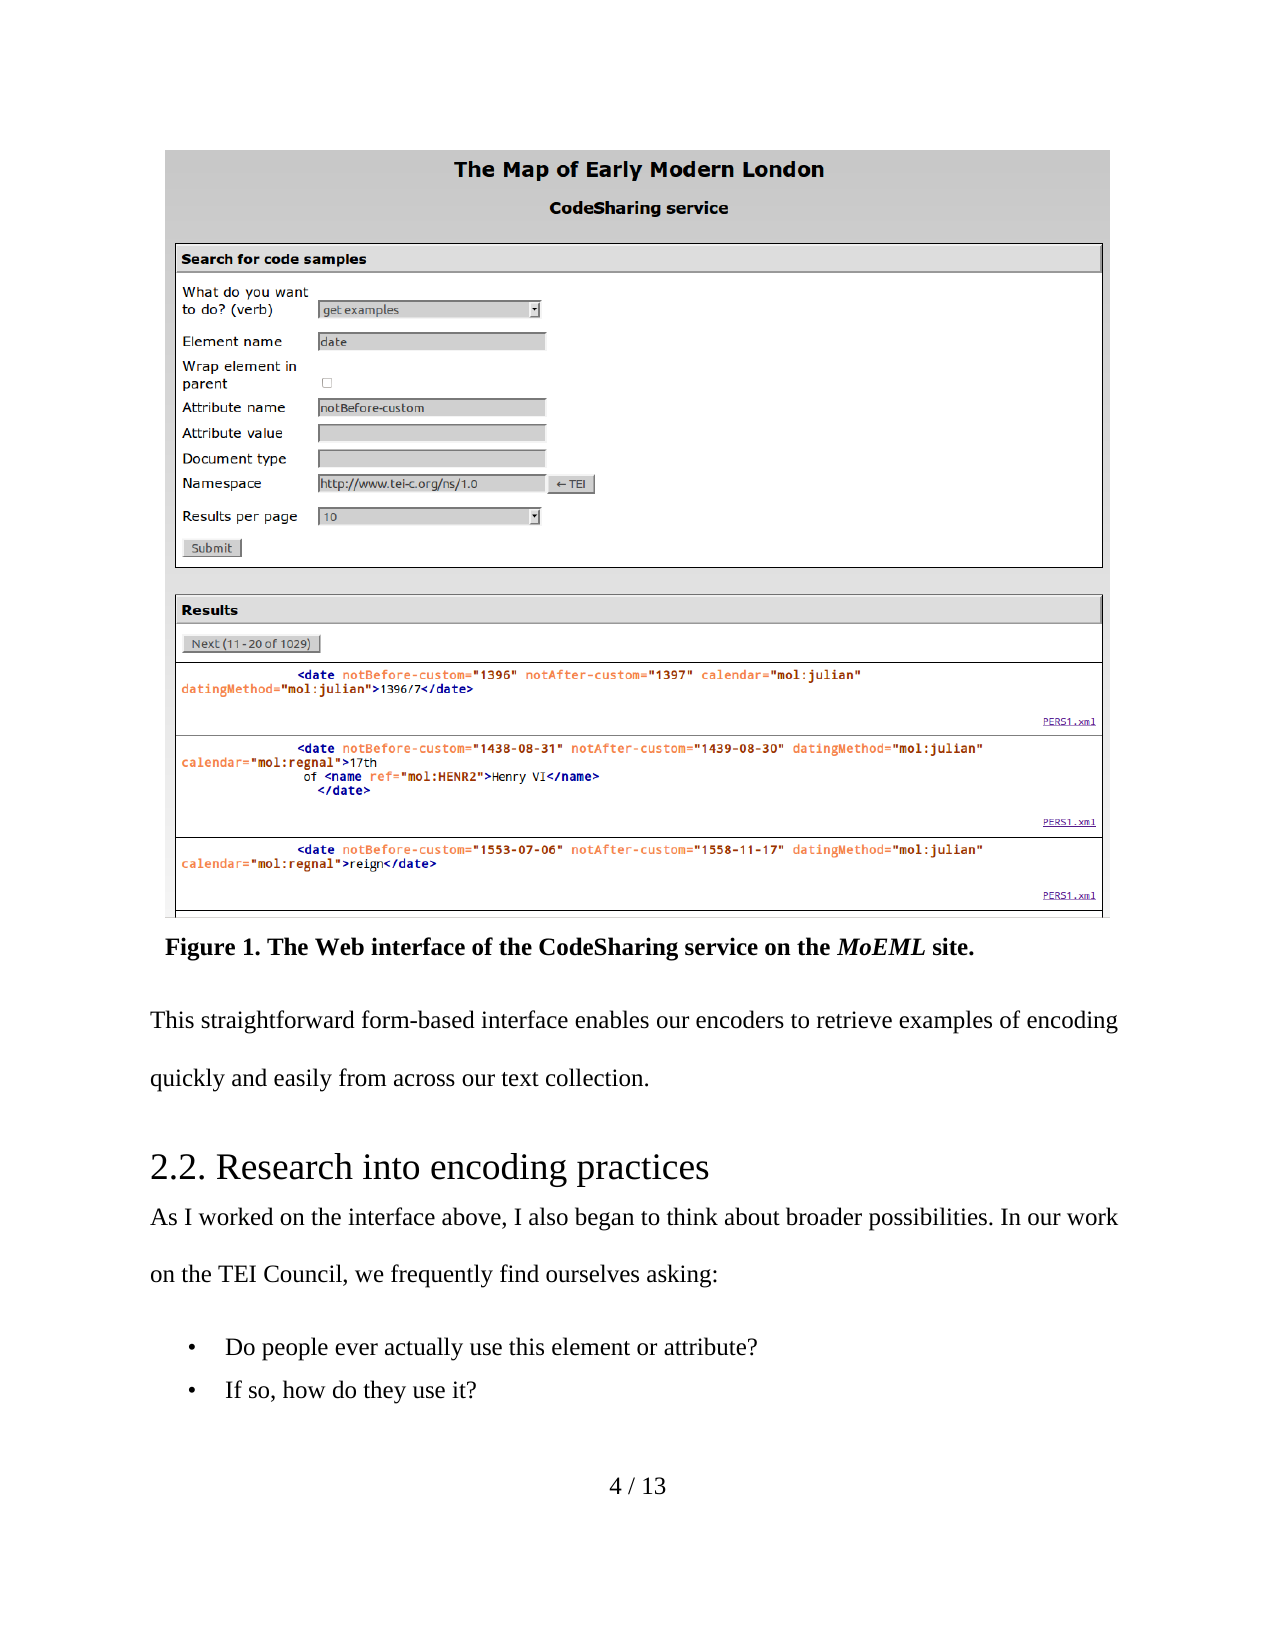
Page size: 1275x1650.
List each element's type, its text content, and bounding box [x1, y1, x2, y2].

text Figure 1. The Web interface of the CodeSharing service on the MoEML site. [165, 932, 1125, 961]
text As I worked on the interface above, I also began to think about broader possibilities. In our work on the TEI Council, we frequently find ourselves asking: [150, 1202, 1125, 1288]
picture [165, 150, 1110, 918]
list If so, how do they use it? [187, 1375, 1125, 1404]
list Do people ever actually use this element or attribute? [187, 1332, 1125, 1361]
subtitle 2.2. Research into encoding practices [150, 1144, 1125, 1187]
text This straightforward form-based interface enables our encoders to retrieve examples of encoding quickly and easily from across our text collection. [150, 1006, 1125, 1092]
